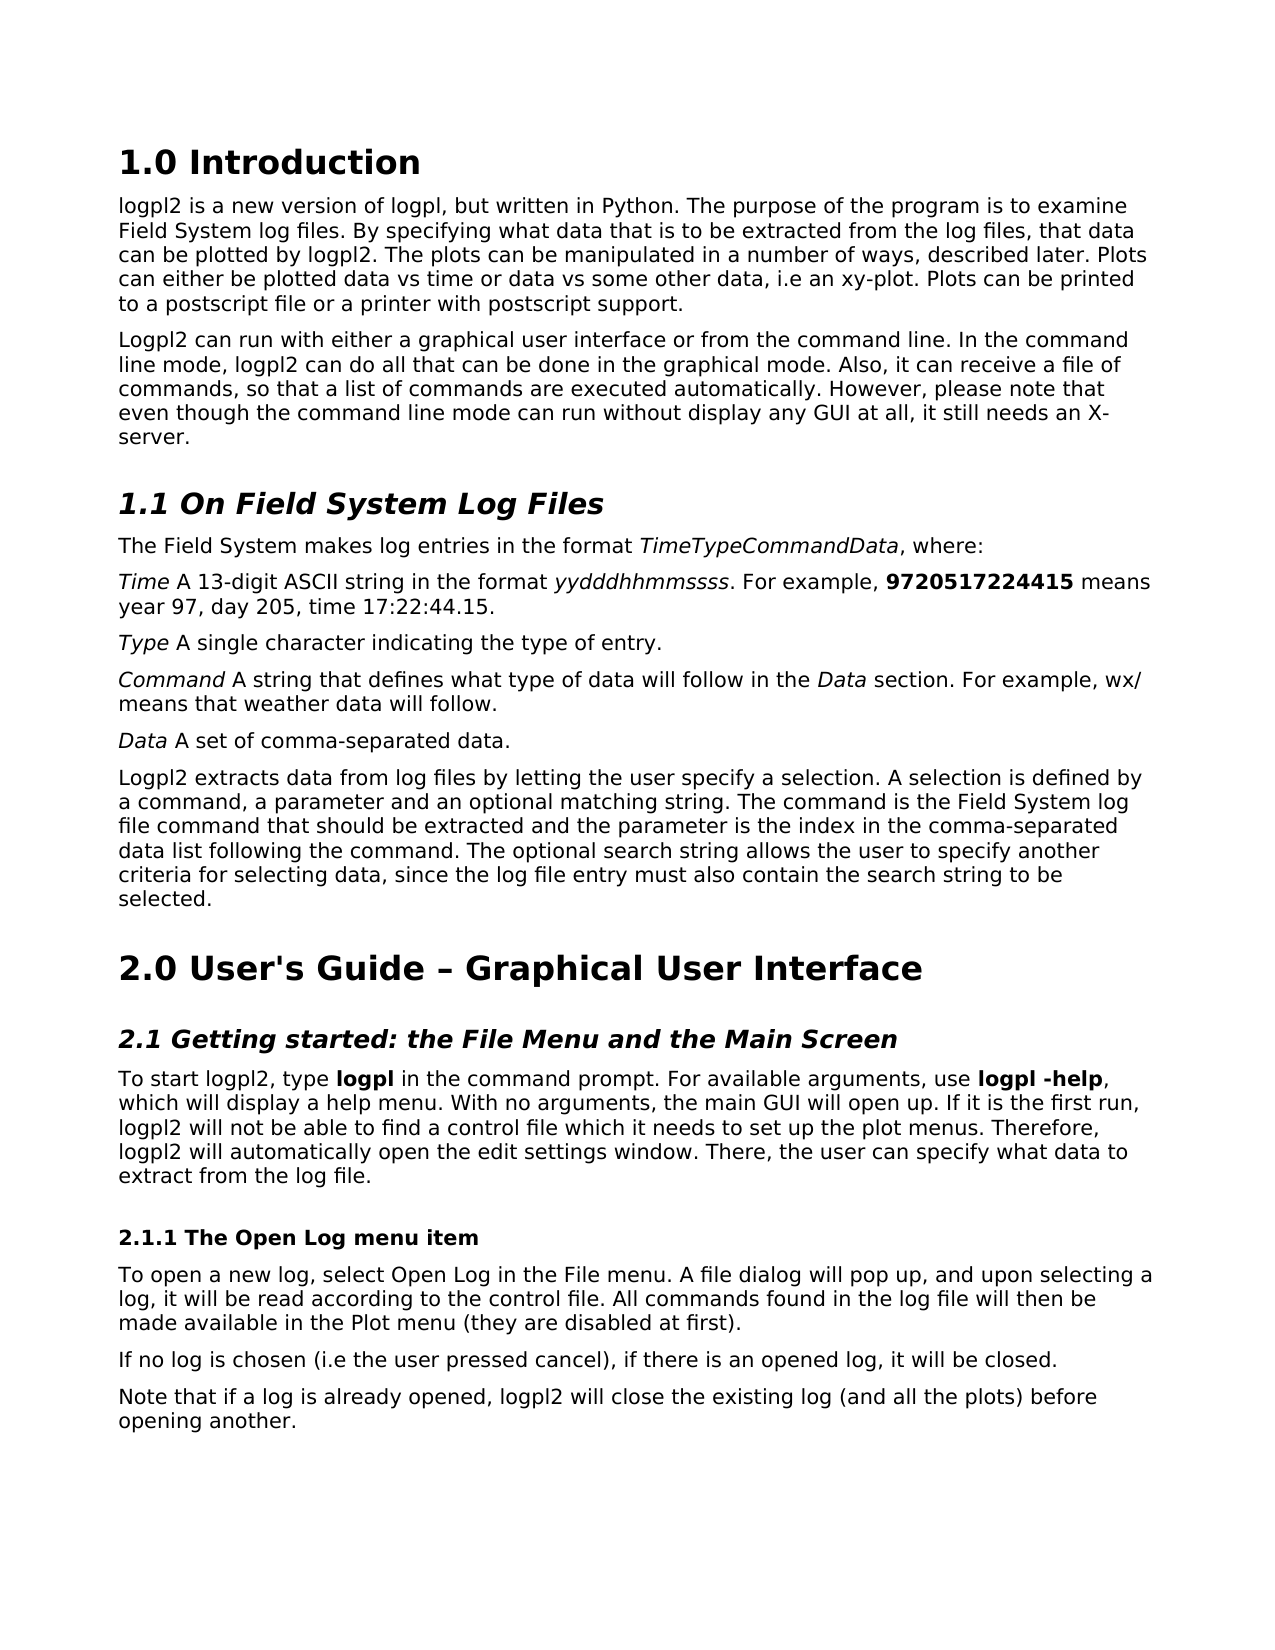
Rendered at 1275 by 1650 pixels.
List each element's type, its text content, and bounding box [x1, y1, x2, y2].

text If no log is chosen (i.e the user pressed cancel), if there is an opened log, it will be closed. [118, 1348, 1157, 1372]
text Time A 13-digit ASCII string in the format yydddhhmmssss. For example, 9720517224415 means year 97, day 205, time 17:22:44.15. [118, 570, 1157, 619]
subtitle 1.1 On Field System Log Files [118, 487, 1157, 521]
text Logpl2 extracts data from log files by letting the user specify a selection. A selection is defined by a command, a parameter and an optional matching string. The command is the Field System log file command that should be extracted and the parameter is the index in the comma-separated data list following the command. The optional search string allows the user to specify another criteria for selecting data, since the log file entry must also contain the search string to be selected. [118, 766, 1157, 912]
text To open a new log, select Open Log in the File menu. A file dialog will pop up, and upon selecting a log, it will be read according to the control file. All commands found in the log file will then be made available in the Plot menu (they are disabled at first). [118, 1263, 1157, 1336]
text Logpl2 can run with either a graphical user interface or from the command line. In the command line mode, logpl2 can do all that can be done in the graphical mode. Also, it can receive a file of commands, so that a list of commands are executed automatically. However, please note that even though the command line mode can run without display any GUI at all, it still needs an X-server. [118, 328, 1157, 450]
text The Field System makes log entries in the format TimeTypeCommandData, where: [118, 534, 1157, 558]
subtitle 2.0 User's Guide – Graphical User Interface [118, 949, 1157, 988]
subtitle 2.1.1 The Open Log menu item [118, 1226, 1157, 1250]
text logpl2 is a new version of logpl, but written in Python. The purpose of the program is to examine Field System log files. By specifying what data that is to be extracted from the log files, that data can be plotted by logpl2. The plots can be manipulated in a number of ways, described later. Plots can either be plotted data vs time or data vs some other data, i.e an xy-plot. Plots can be printed to a postscript file or a printer with postscript support. [118, 194, 1157, 316]
text Data A set of comma-separated data. [118, 729, 1157, 753]
text Command A string that defines what type of data will follow in the Data section. For example, wx/ means that weather data will follow. [118, 668, 1157, 717]
subtitle 1.0 Introduction [118, 143, 1157, 182]
text To start logpl2, type logpl in the command prompt. For available arguments, use logpl -help, which will display a help menu. With no arguments, the main GUI will open up. If it is the first run, logpl2 will not be able to find a control file which it needs to set up the plot menus. Therefore, logpl2 will automatically open the edit settings window. There, the user can specify what data to extract from the log file. [118, 1067, 1157, 1188]
text Note that if a log is already opened, logpl2 will close the existing log (and all the plots) before opening another. [118, 1385, 1157, 1433]
text Type A single character indicating the type of entry. [118, 631, 1157, 656]
subtitle 2.1 Getting started: the File Menu and the Main Screen [118, 1026, 1157, 1055]
